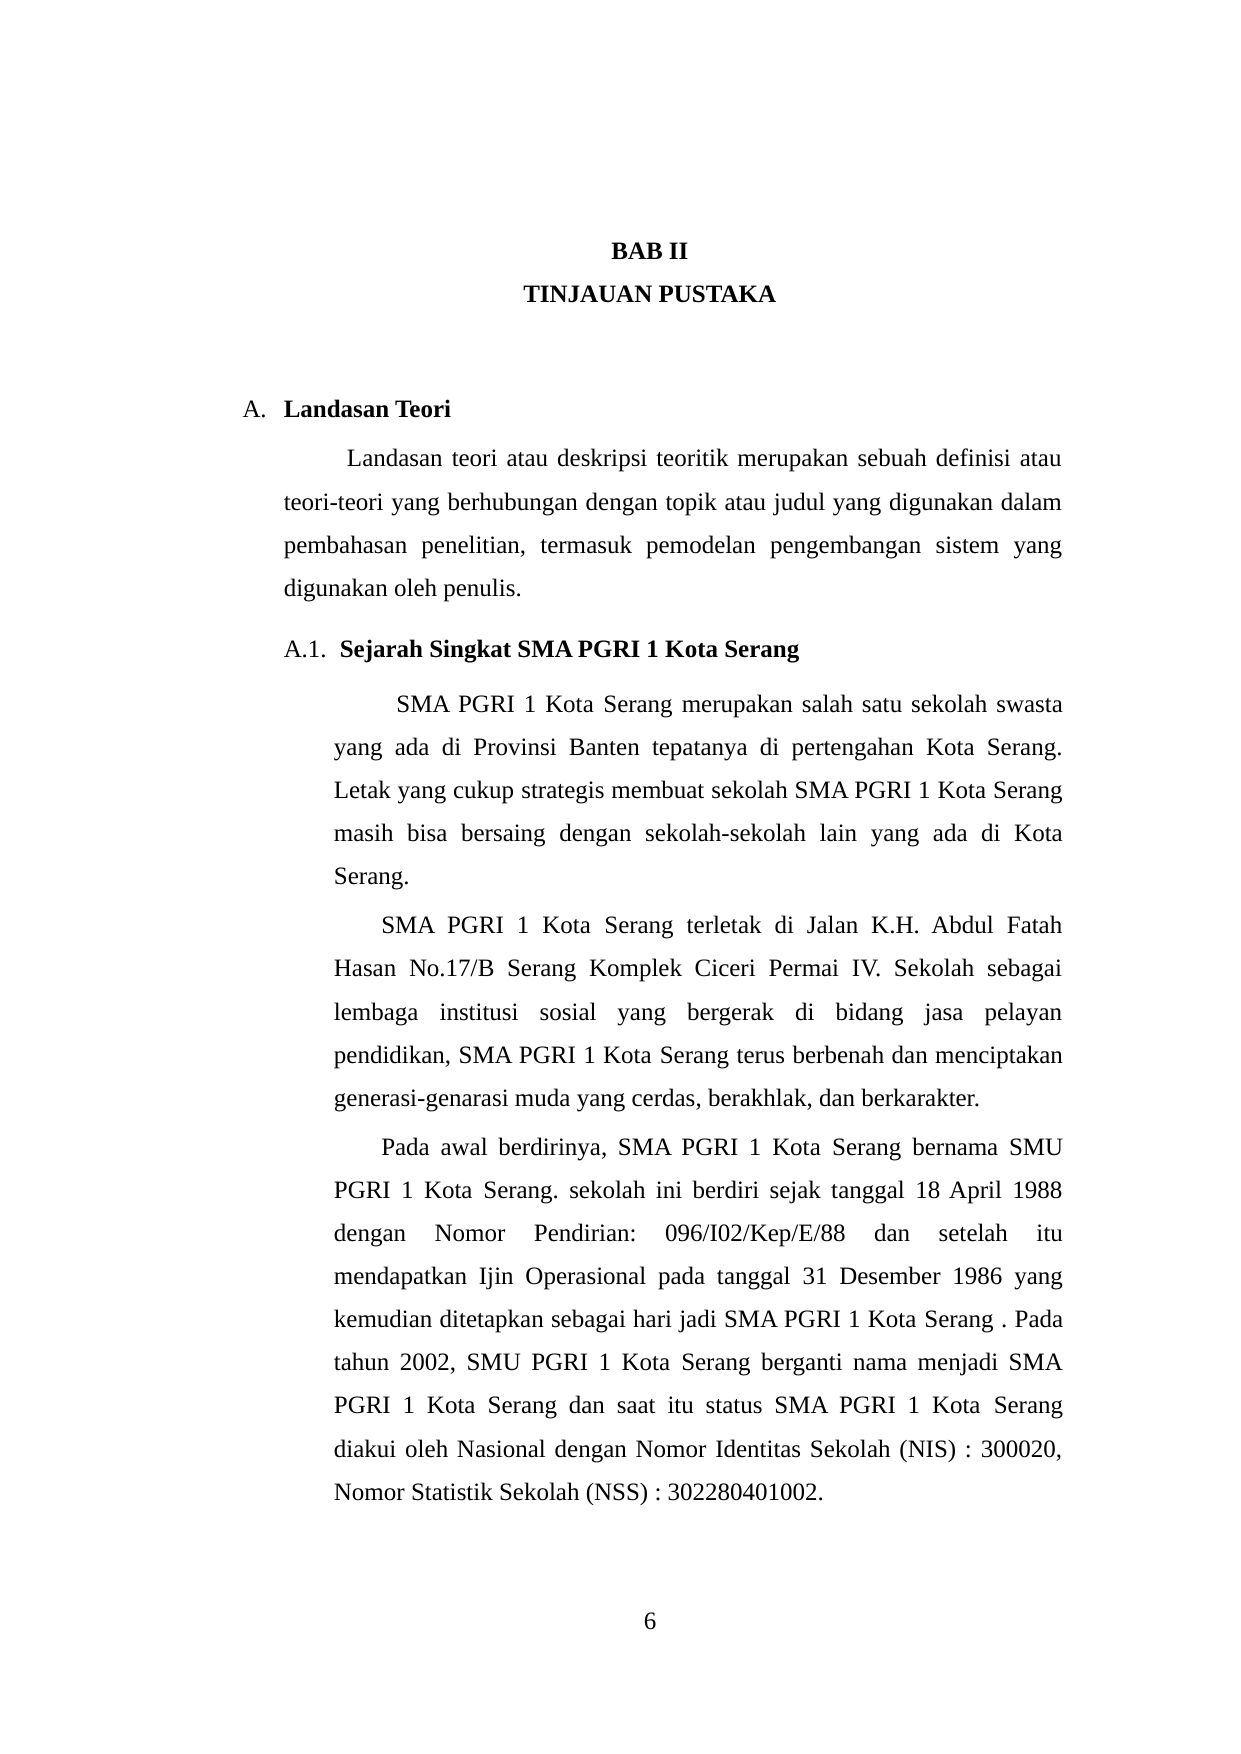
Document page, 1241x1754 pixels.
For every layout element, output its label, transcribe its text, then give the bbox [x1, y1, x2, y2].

text Pada awal berdirinya, SMA PGRI 1 Kota Serang bernama SMU PGRI 1 Kota Serang. sekolah ini berdiri sejak tanggal 18 April 1988 dengan Nomor Pendirian: 096/I02/Kep/E/88 dan setelah itu mendapatkan Ijin Operasional pada tanggal 31 Desember 1986 yang kemudian ditetapkan sebagai hari jadi SMA PGRI 1 Kota Serang . Pada tahun 2002, SMU PGRI 1 Kota Serang berganti nama menjadi SMA PGRI 1 Kota Serang dan saat itu status SMA PGRI 1 Kota Serang diakui oleh Nasional dengan Nomor Identitas Sekolah (NIS) : 300020, Nomor Statistik Sekolah (NSS) : 302280401002. [334, 1132, 1063, 1506]
list Landasan Teori [242, 394, 1063, 423]
text SMA PGRI 1 Kota Serang terletak di Jalan K.H. Abdul Fatah Hasan No.17/B Serang Komplek Ciceri Permai IV. Sekolah sebagai lembaga institusi sosial yang bergerak di bidang jasa pelayan pendidikan, SMA PGRI 1 Kota Serang terus berbenah dan menciptakan generasi-genarasi muda yang cerdas, berakhlak, dan berkarakter. [334, 910, 1063, 1112]
text BAB II [236, 236, 1063, 265]
list Sejarah Singkat SMA PGRI 1 Kota Serang [266, 634, 1063, 662]
text TINJAUAN PUSTAKA [236, 279, 1063, 308]
list Landasan teori atau deskripsi teoritik merupakan sebuah definisi atau teori-teori yang berhubungan dengan topik atau judul yang digunakan dalam pembahasan penelitian, termasuk pemodelan pengembangan sistem yang digunakan oleh penulis. [242, 443, 1063, 602]
text SMA PGRI 1 Kota Serang merupakan salah satu sekolah swasta yang ada di Provinsi Banten tepatanya di pertengahan Kota Serang. Letak yang cukup strategis membuat sekolah SMA PGRI 1 Kota Serang masih bisa bersaing dengan sekolah-sekolah lain yang ada di Kota Serang. [334, 689, 1063, 890]
